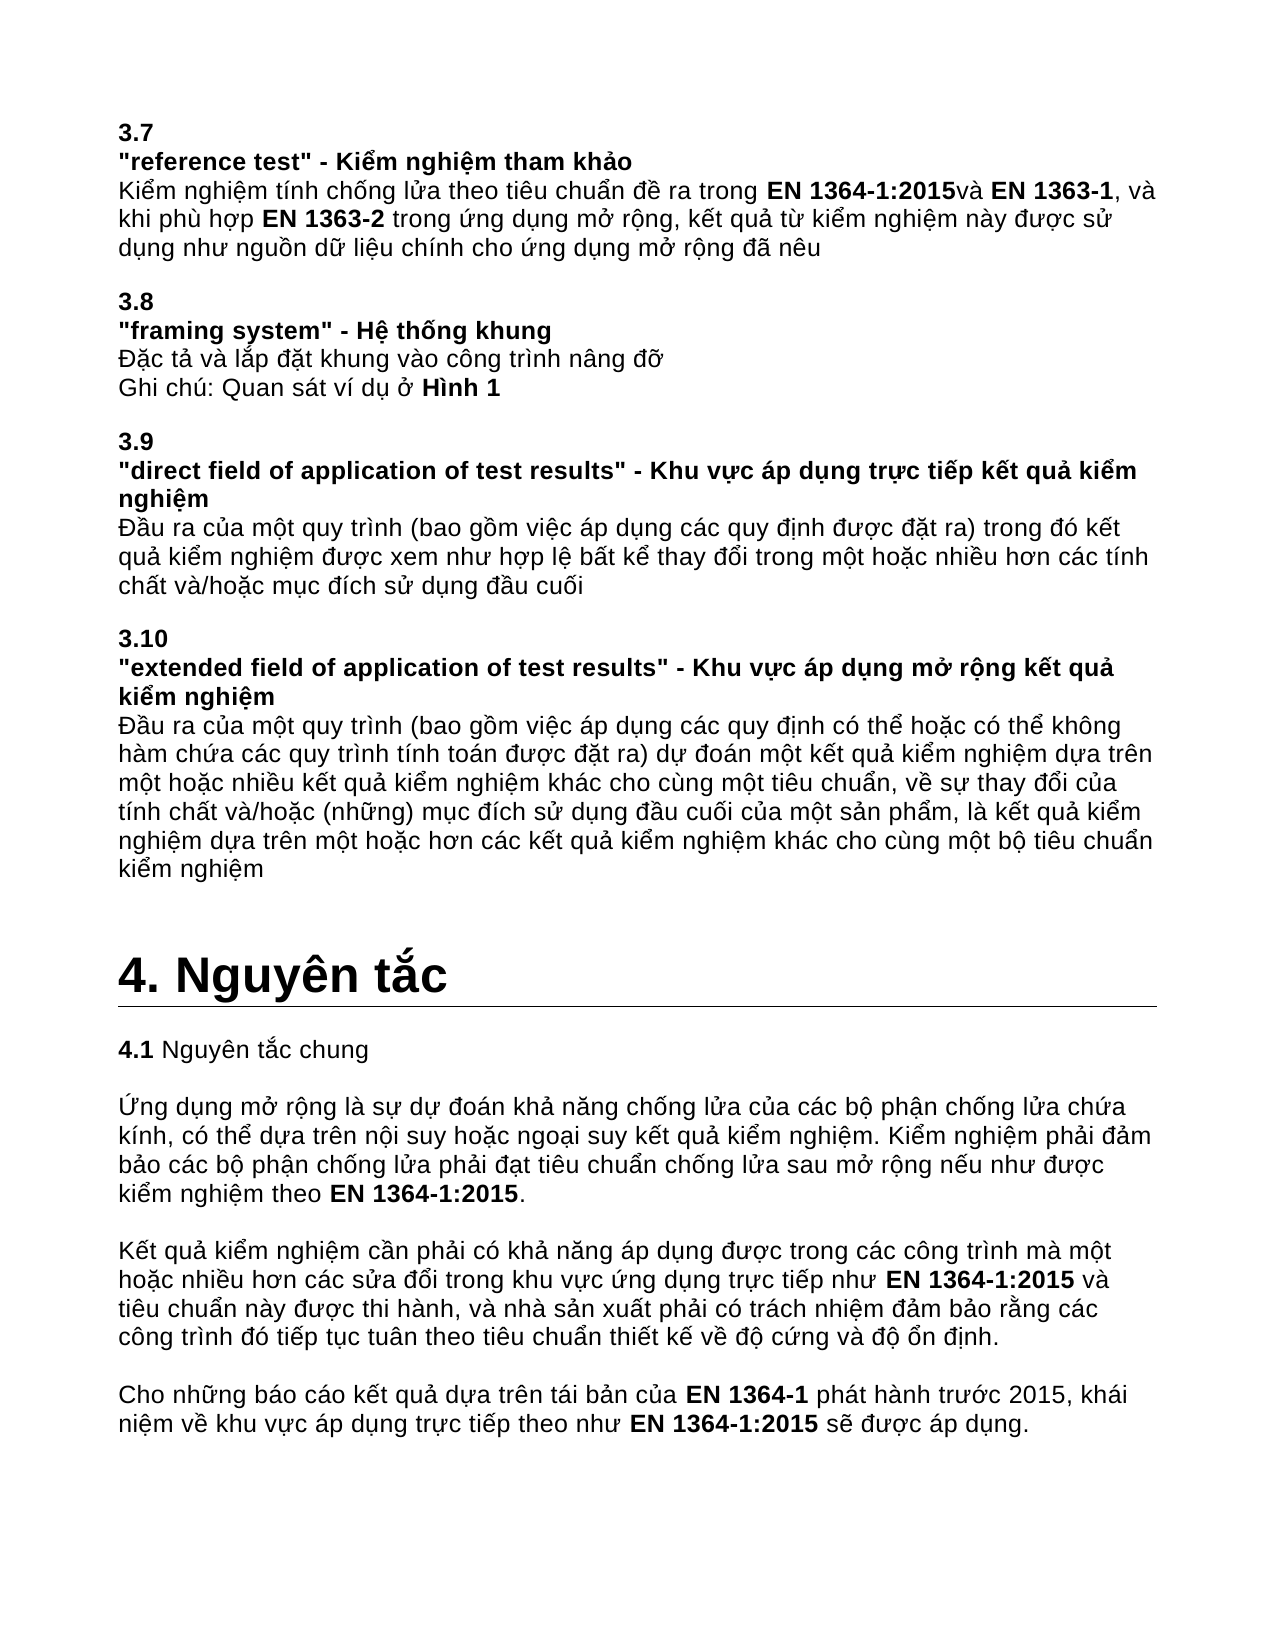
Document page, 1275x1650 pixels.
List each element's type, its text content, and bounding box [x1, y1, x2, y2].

text 3.7 "reference test" - Kiểm nghiệm tham khảo Kiểm nghiệm tính chống lửa theo tiêu chuẩn đề ra trong EN 1364-1:2015và EN 1363-1, và khi phù hợp EN 1363-2 trong ứng dụng mở rộng, kết quả từ kiểm nghiệm này được sử dụng như nguồn dữ liệu chính cho ứng dụng mở rộng đã nêu [118, 118, 1157, 262]
text Kết quả kiểm nghiệm cần phải có khả năng áp dụng được trong các công trình mà một hoặc nhiều hơn các sửa đổi trong khu vực ứng dụng trực tiếp như EN 1364-1:2015 và tiêu chuẩn này được thi hành, và nhà sản xuất phải có trách nhiệm đảm bảo rằng các công trình đó tiếp tục tuân theo tiêu chuẩn thiết kế về độ cứng và độ ổn định. [118, 1236, 1157, 1351]
subtitle 4. Nguyên tắc [118, 946, 1157, 1006]
text 3.10 "extended field of application of test results" - Khu vực áp dụng mở rộng kết quả kiểm nghiệm Đầu ra của một quy trình (bao gồm việc áp dụng các quy định có thể hoặc có thể không hàm chứa các quy trình tính toán được đặt ra) dự đoán một kết quả kiểm nghiệm dựa trên một hoặc nhiều kết quả kiểm nghiệm khác cho cùng một tiêu chuẩn, về sự thay đổi của tính chất và/hoặc (những) mục đích sử dụng đầu cuối của một sản phẩm, là kết quả kiểm nghiệm dựa trên một hoặc hơn các kết quả kiểm nghiệm khác cho cùng một bộ tiêu chuẩn kiểm nghiệm [118, 624, 1157, 883]
text 3.8 "framing system" - Hệ thống khung Đặc tả và lắp đặt khung vào công trình nâng đỡ Ghi chú: Quan sát ví dụ ở Hình 1 [118, 287, 1157, 402]
text 3.9 "direct field of application of test results" - Khu vực áp dụng trực tiếp kết quả kiểm nghiệm Đầu ra của một quy trình (bao gồm việc áp dụng các quy định được đặt ra) trong đó kết quả kiểm nghiệm được xem như hợp lệ bất kể thay đổi trong một hoặc nhiều hơn các tính chất và/hoặc mục đích sử dụng đầu cuối [118, 427, 1157, 599]
text 4.1 Nguyên tắc chung [118, 1035, 1157, 1064]
text Cho những báo cáo kết quả dựa trên tái bản của EN 1364-1 phát hành trước 2015, khái niệm về khu vực áp dụng trực tiếp theo như EN 1364-1:2015 sẽ được áp dụng. [118, 1380, 1157, 1437]
text Ứng dụng mở rộng là sự dự đoán khả năng chống lửa của các bộ phận chống lửa chứa kính, có thể dựa trên nội suy hoặc ngoại suy kết quả kiểm nghiệm. Kiểm nghiệm phải đảm bảo các bộ phận chống lửa phải đạt tiêu chuẩn chống lửa sau mở rộng nếu như được kiểm nghiệm theo EN 1364-1:2015. [118, 1092, 1157, 1207]
